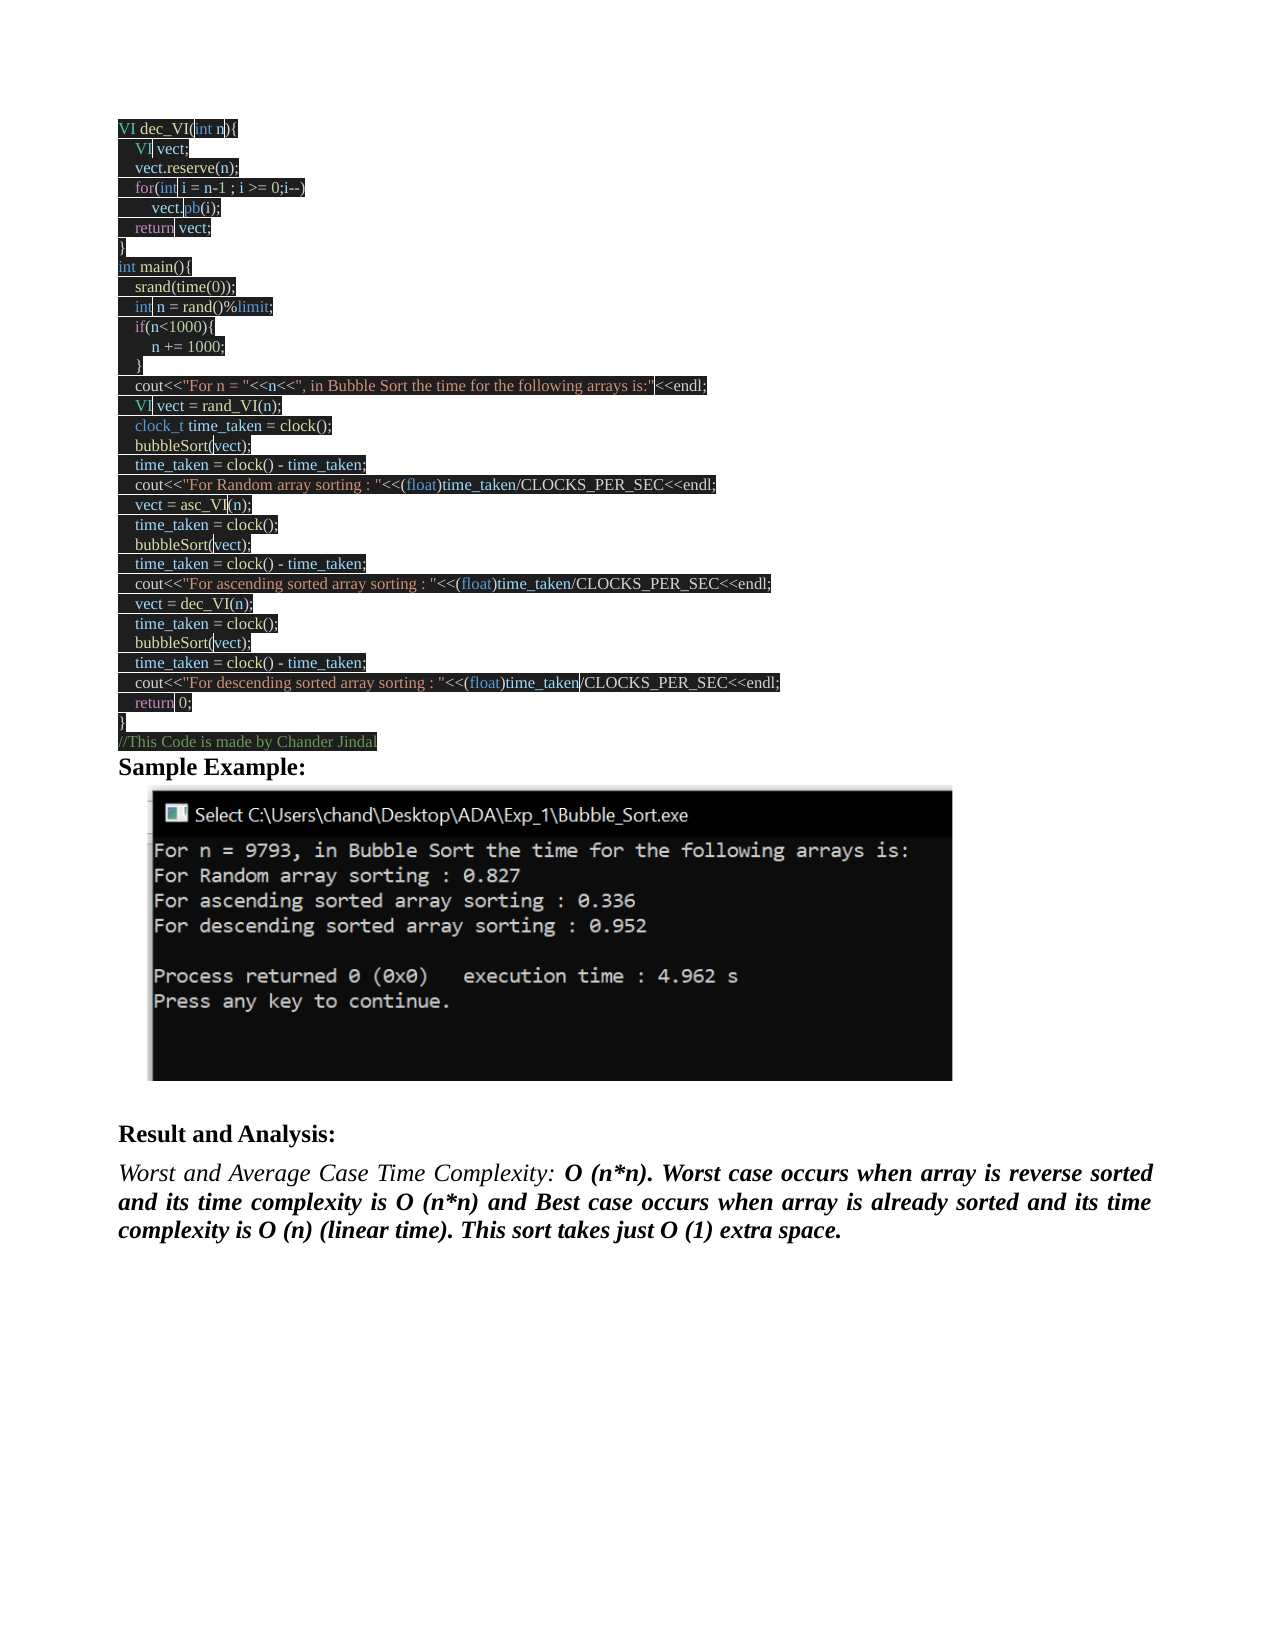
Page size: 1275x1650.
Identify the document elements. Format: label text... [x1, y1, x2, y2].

text time_taken = clock() - time_taken; [118, 553, 1157, 573]
text vect = asc_VI(n); [118, 494, 1157, 514]
text if(n<1000){ [118, 316, 1157, 336]
text vect = dec_VI(n); [118, 593, 1157, 613]
text cout<<"For Random array sorting : "<<(float)time_taken/CLOCKS_PER_SEC<<endl; [118, 474, 1157, 494]
text vect.pb(i); [118, 197, 1157, 217]
text time_taken = clock(); [118, 514, 1157, 534]
text } [118, 356, 1157, 375]
text bubbleSort(vect); [118, 534, 1157, 553]
text Sample Example: [118, 751, 1157, 781]
text clock_t time_taken = clock(); [118, 415, 1157, 435]
text time_taken = clock(); [118, 613, 1157, 633]
text time_taken = clock() - time_taken; [118, 652, 1157, 672]
text cout<<"For descending sorted array sorting : "<<(float)time_taken/CLOCKS_PER_SEC<<endl; [118, 672, 1157, 692]
text bubbleSort(vect); [118, 435, 1157, 454]
text time_taken = clock() - time_taken; [118, 454, 1157, 474]
text //This Code is made by Chander Jindal [118, 732, 1157, 751]
text return vect; [118, 217, 1157, 237]
text bubbleSort(vect); [118, 633, 1157, 652]
picture [147, 785, 953, 1081]
text VI dec_VI(int n){ [118, 118, 1157, 138]
text n += 1000; [118, 336, 1157, 356]
text Result and Analysis: [118, 1119, 1157, 1148]
text } [118, 237, 1157, 257]
text int n = rand()%limit; [118, 296, 1157, 316]
text VI vect = rand_VI(n); [118, 395, 1157, 415]
text cout<<"For ascending sorted array sorting : "<<(float)time_taken/CLOCKS_PER_SEC<<endl; [118, 573, 1157, 593]
text srand(time(0)); [118, 276, 1157, 296]
text return 0; [118, 692, 1157, 712]
text VI vect; [118, 138, 1157, 158]
text vect.reserve(n); [118, 158, 1157, 177]
text int main(){ [118, 257, 1157, 276]
text Worst and Average Case Time Complexity: O (n*n). Worst case occurs when array is reverse sorted and its time complexity is O (n*n) and Best case occurs when array is already sorted and its time complexity is O (n) (linear time). This sort takes just O (1) extra space. [118, 1158, 1157, 1244]
text cout<<"For n = "<<n<<", in Bubble Sort the time for the following arrays is:"<<endl; [118, 375, 1157, 395]
text } [118, 712, 1157, 732]
text for(int i = n-1 ; i >= 0;i--) [118, 177, 1157, 197]
